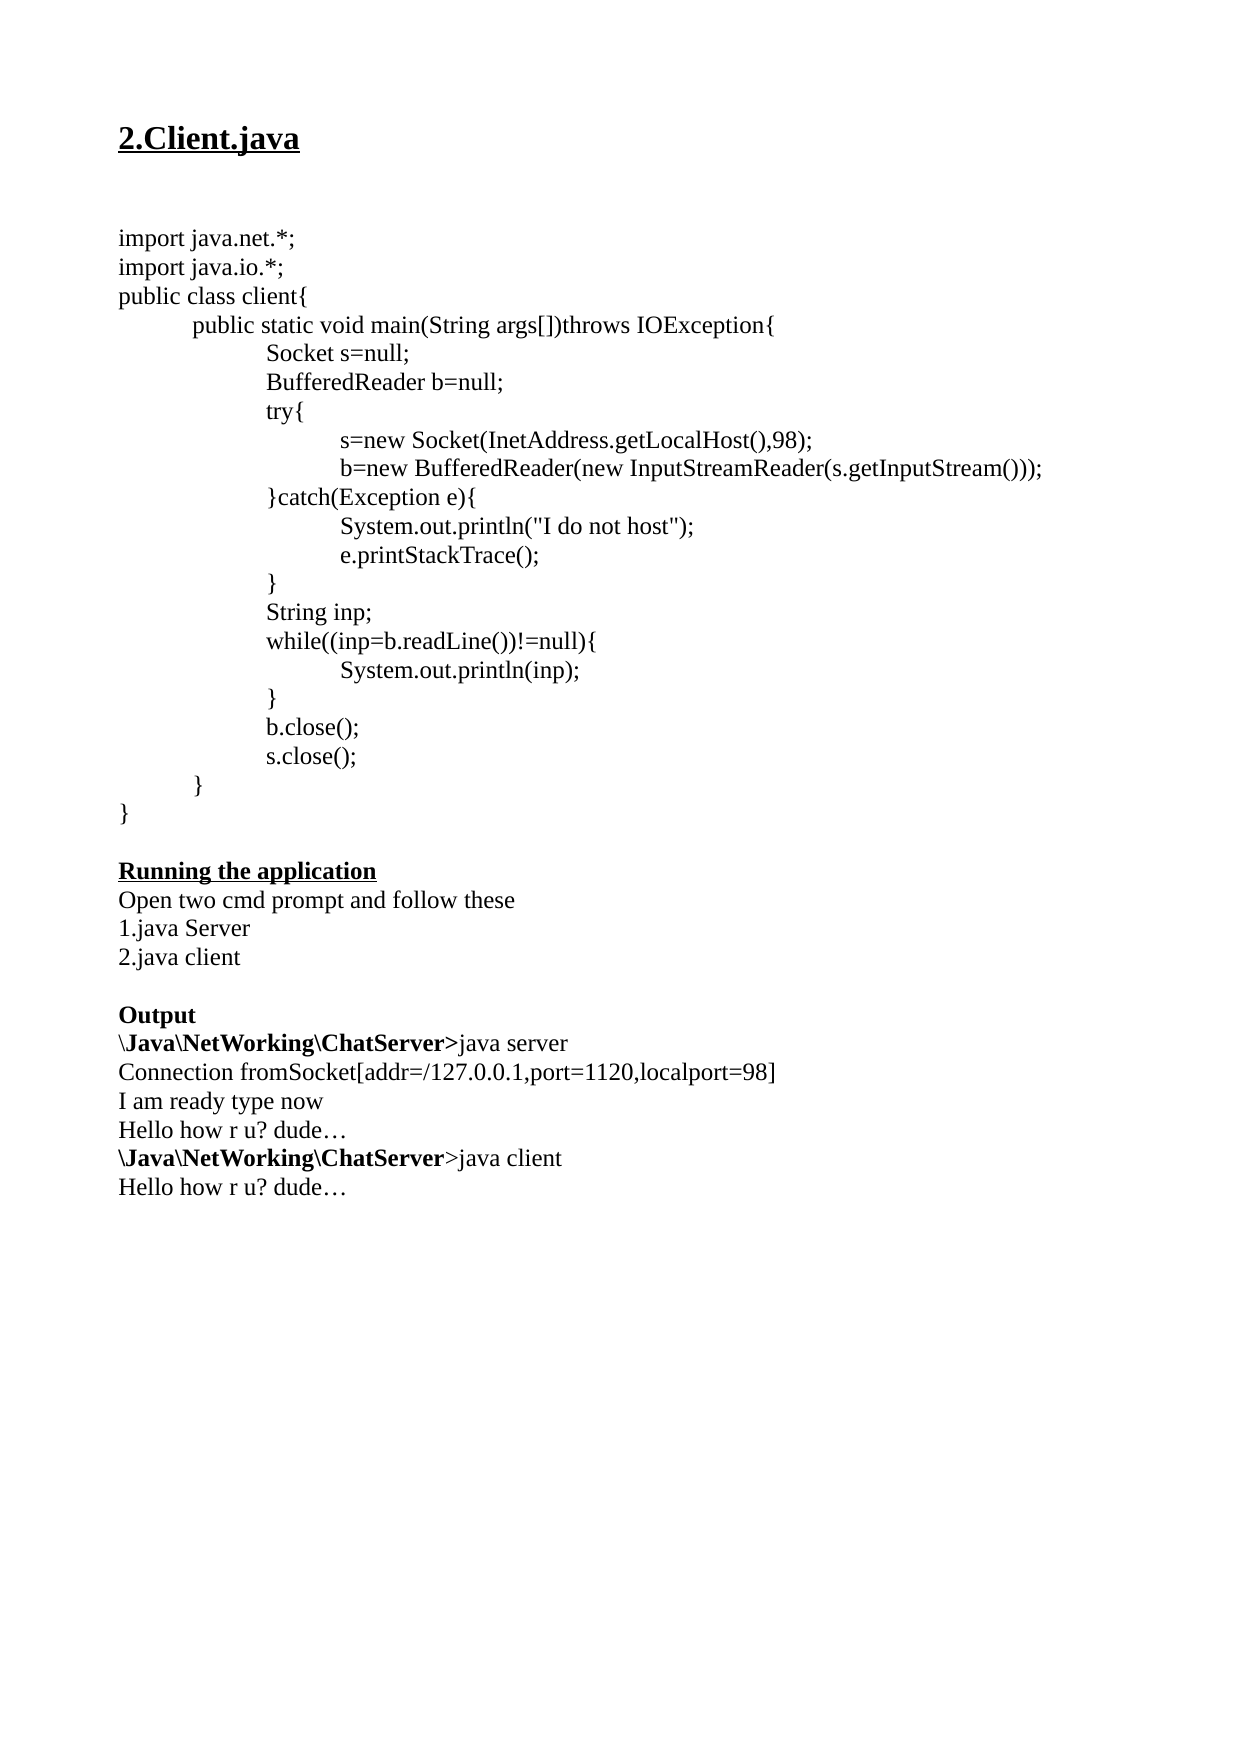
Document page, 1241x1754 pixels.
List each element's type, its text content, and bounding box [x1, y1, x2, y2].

text } [118, 770, 1122, 798]
text Hello how r u? dude… [118, 1115, 1122, 1143]
text import java.io.*; [118, 252, 1122, 281]
text Open two cmd prompt and follow these [118, 885, 1122, 913]
text Running the application [118, 856, 1122, 885]
text Output [118, 1000, 1122, 1028]
text try{ [118, 396, 1122, 425]
text \Java\NetWorking\ChatServer>java client [118, 1143, 1122, 1172]
text } [118, 798, 1122, 827]
text String inp; [118, 597, 1122, 626]
text 2.java client [118, 942, 1122, 971]
text public class client{ [118, 281, 1122, 310]
text } [118, 568, 1122, 597]
text e.printStackTrace(); [118, 540, 1122, 568]
text System.out.println(inp); [118, 655, 1122, 683]
text Hello how r u? dude… [118, 1172, 1122, 1201]
text b=new BufferedReader(new InputStreamReader(s.getInputStream())); [118, 453, 1122, 482]
text import java.net.*; [118, 223, 1122, 252]
text 1.java Server [118, 913, 1122, 942]
text BufferedReader b=null; [118, 367, 1122, 396]
text System.out.println("I do not host"); [118, 511, 1122, 540]
text s=new Socket(InetAddress.getLocalHost(),98); [118, 425, 1122, 453]
text Connection fromSocket[addr=/127.0.0.1,port=1120,localport=98] [118, 1057, 1122, 1086]
text public static void main(String args[])throws IOException{ [118, 310, 1122, 338]
text } [118, 683, 1122, 712]
text \Java\NetWorking\ChatServer>java server [118, 1028, 1122, 1057]
text while((inp=b.readLine())!=null){ [118, 626, 1122, 655]
text I am ready type now [118, 1086, 1122, 1115]
text b.close(); [118, 712, 1122, 741]
text }catch(Exception e){ [118, 482, 1122, 511]
text s.close(); [118, 741, 1122, 770]
text Socket s=null; [118, 338, 1122, 367]
text 2.Client.java [118, 118, 1122, 156]
